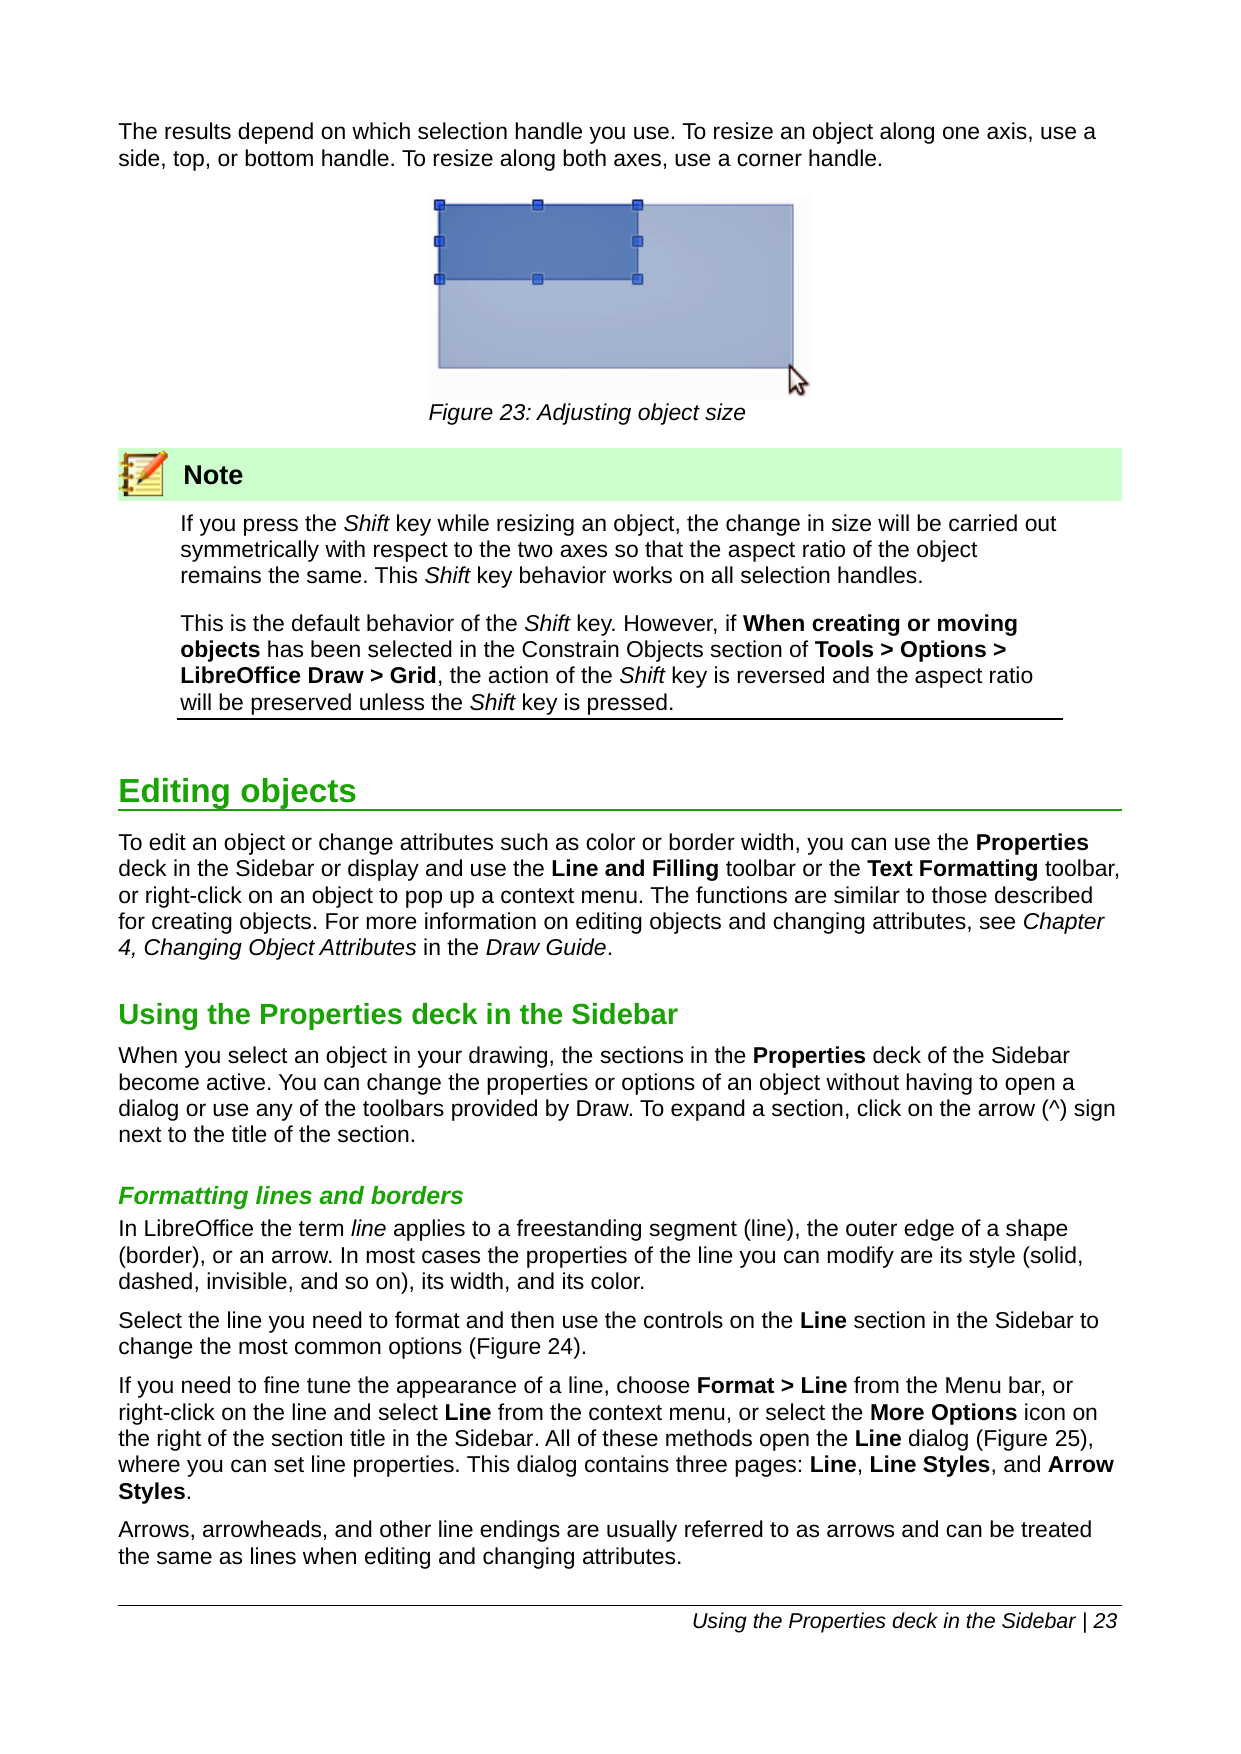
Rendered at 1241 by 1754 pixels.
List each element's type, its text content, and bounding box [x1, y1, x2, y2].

text This is the default behavior of the Shift key. However, if When creating or moving objects has been selected in the Constrain Objects section of Tools > Options > LibreOffice Draw > Grid, the action of the Shift key is reversed and the aspect ratio will be preserved unless the Shift key is pressed. [177, 607, 1063, 718]
text Figure 23: Adjusting object size [428, 399, 812, 425]
subtitle Editing objects [118, 771, 1122, 809]
text If you press the Shift key while resizing an object, the change in size will be carried out symmetrically with respect to the two axes so that the aspect ratio of the object remains the same. This Shift key behavior works on all selection handles. [177, 507, 1063, 589]
text Arrows, arrowheads, and other line endings are usually referred to as arrows and can be treated the same as lines when editing and changing attributes. [118, 1516, 1122, 1569]
text In LibreOffice the term line applies to a freestanding segment (line), the outer edge of a shape (border), or an arrow. In most cases the properties of the line you can modify are its style (solid, dashed, invisible, and so on), its width, and its color. [118, 1215, 1122, 1294]
text If you need to fine tune the appearance of a line, choose Format > Line from the Menu bar, or right-click on the line and select Line from the context menu, or select the More Options icon on the right of the section title in the Sidebar. All of these methods open the Line dialog (Figure 25), where you can set line properties. This dialog contains three pages: Line, Line Styles, and Arrow Styles. [118, 1372, 1122, 1504]
subtitle Using the Properties deck in the Sidebar [118, 997, 1122, 1030]
subtitle Formatting lines and borders [118, 1181, 1122, 1209]
text The results depend on which selection handle you use. To resize an object along one axis, use a side, top, or bottom handle. To resize along both axes, use a corner handle. [118, 118, 1122, 171]
subtitle Note [118, 448, 1122, 501]
text When you select an object in your drawing, the sections in the Properties deck of the Sidebar become active. You can change the properties or options of an object without having to open a dialog or use any of the toolbars provided by Draw. To expand a section, click on the arrow (^) sign next to the title of the section. [118, 1042, 1122, 1148]
text Select the line you need to format and then use the controls on the Line section in the Sidebar to change the most common options (Figure 24). [118, 1307, 1122, 1360]
picture [119, 449, 170, 500]
picture [428, 195, 813, 399]
text To edit an object or change attributes such as color or border width, you can use the Properties deck in the Sidebar or display and use the Line and Filling toolbar or the Text Formatting toolbar, or right-click on an object to pop up a context menu. The functions are similar to those described for creating objects. For more information on editing objects and changing attributes, see Chapter 4, Changing Object Attributes in the Draw Guide. [118, 829, 1122, 961]
